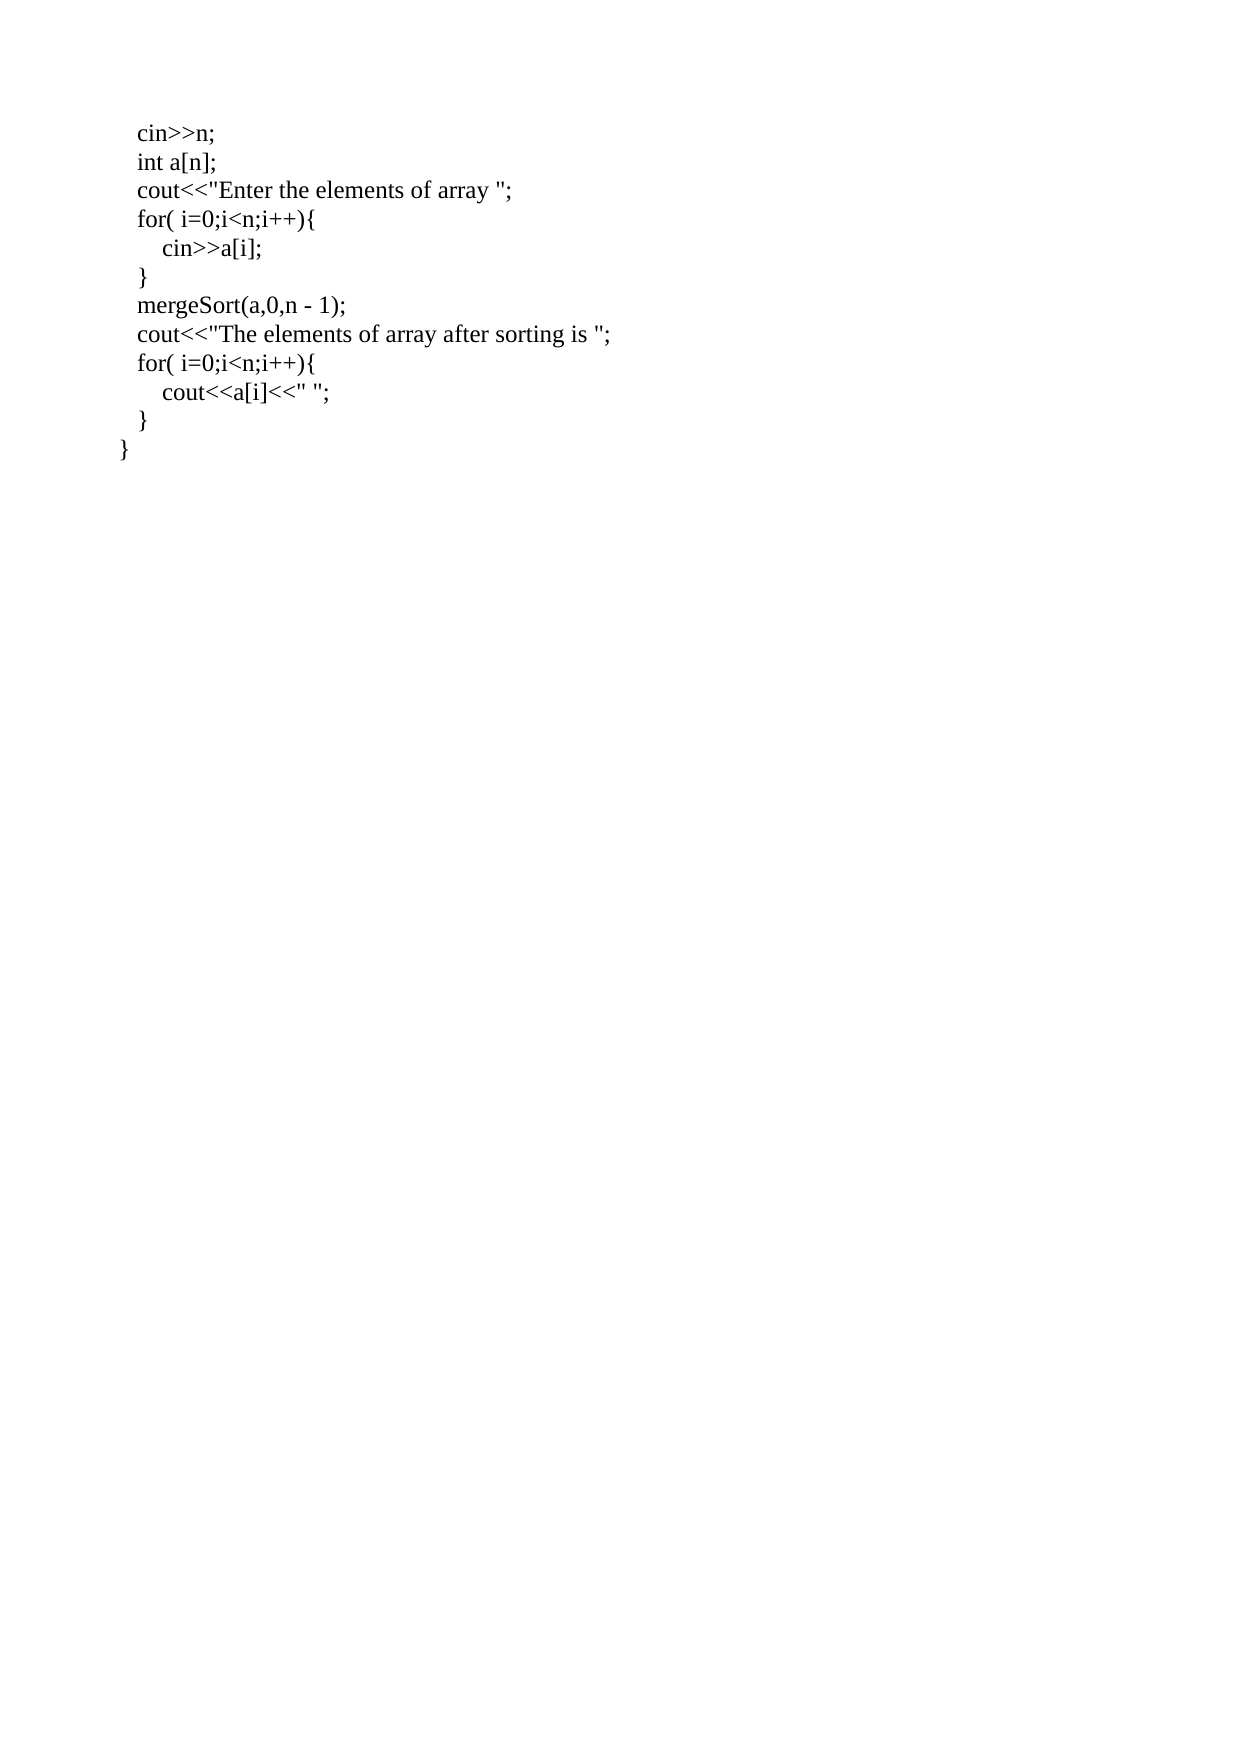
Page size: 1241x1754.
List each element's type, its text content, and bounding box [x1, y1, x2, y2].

text mergeSort(a,0,n - 1); [118, 291, 1122, 319]
text int a[n]; [118, 147, 1122, 176]
text cout<<"The elements of array after sorting is "; [118, 319, 1122, 348]
text for( i=0;i<n;i++){ [118, 204, 1122, 233]
text } [118, 406, 1122, 434]
text } [118, 262, 1122, 291]
text cout<<"Enter the elements of array "; [118, 176, 1122, 204]
text } [118, 434, 1122, 463]
text for( i=0;i<n;i++){ [118, 348, 1122, 377]
text cin>>a[i]; [118, 233, 1122, 262]
text cout<<a[i]<<" "; [118, 377, 1122, 406]
text cin>>n; [118, 118, 1122, 147]
